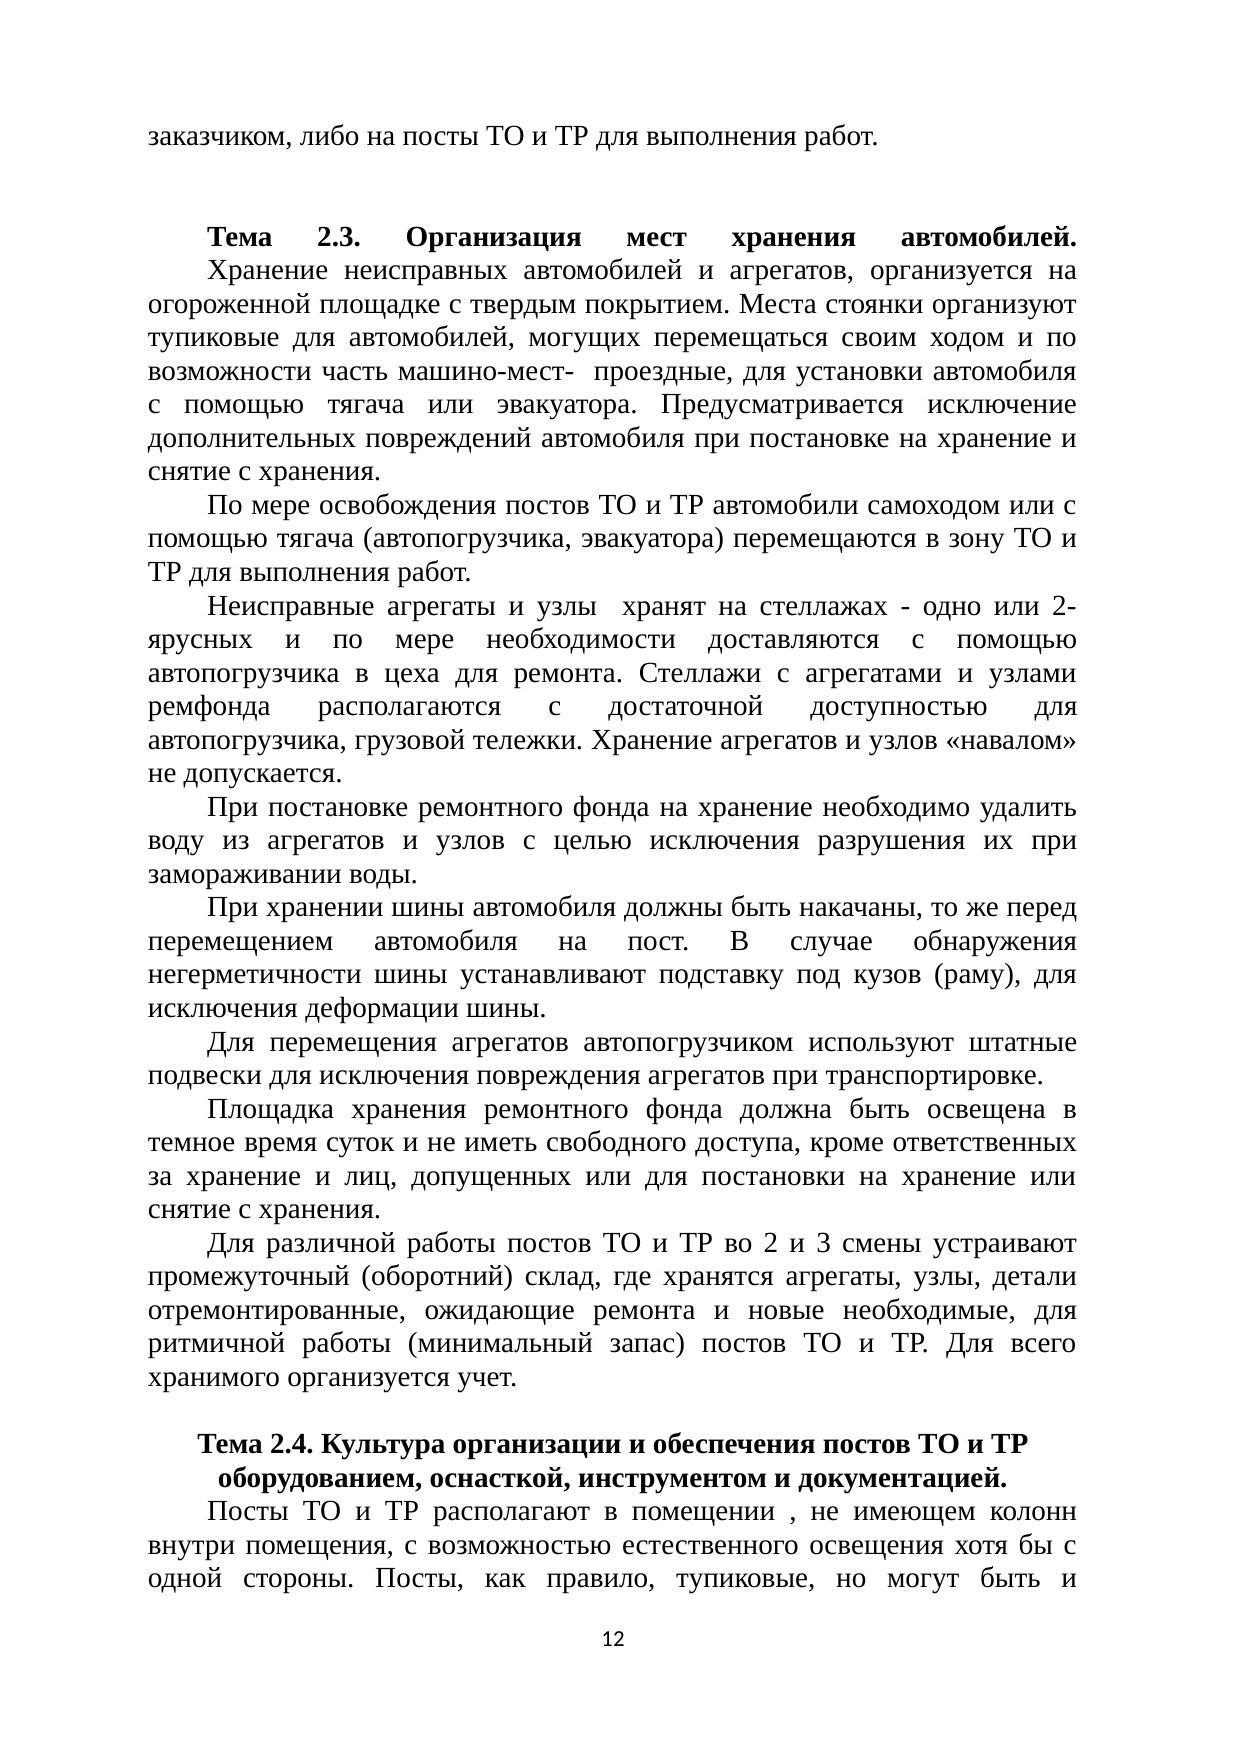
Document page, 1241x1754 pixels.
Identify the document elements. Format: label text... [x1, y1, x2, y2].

text заказчиком, либо на посты ТО и ТР для выполнения работ. [148, 118, 1078, 152]
text Посты ТО и ТР располагают в помещении , не имеющем колонн внутри помещения, с возможностью естественного освещения хотя бы с одной стороны. Посты, как правило, тупиковые, но могут быть и [148, 1493, 1078, 1594]
text Для перемещения агрегатов автопогрузчиком используют штатные подвески для исключения повреждения агрегатов при транспортировке. [148, 1024, 1078, 1091]
text При хранении шины автомобиля должны быть накачаны, то же перед перемещением автомобиля на пост. В случае обнаружения негерметичности шины устанавливают подставку под кузов (раму), для исключения деформации шины. [148, 889, 1078, 1024]
text Тема 2.4. Культура организации и обеспечения постов ТО и ТР оборудованием, оснасткой, инструментом и документацией. [148, 1426, 1078, 1493]
text При постановке ремонтного фонда на хранение необходимо удалить воду из агрегатов и узлов с целью исключения разрушения их при замораживании воды. [148, 789, 1078, 889]
text По мере освобождения постов ТО и ТР автомобили самоходом или с помощью тягача (автопогрузчика, эвакуатора) перемещаются в зону ТО и ТР для выполнения работ. [148, 487, 1078, 588]
text Тема 2.3. Организация мест хранения автомобилей. Хранение неисправных автомобилей и агрегатов, организуется на огороженной площадке с твердым покрытием. Места стоянки организуют тупиковые для автомобилей, могущих перемещаться своим ходом и по возможности часть машино-мест- проездные, для установки автомобиля с помощью тягача или эвакуатора. Предусматривается исключение дополнительных повреждений автомобиля при постановке на хранение и снятие с хранения. [148, 219, 1078, 487]
text Площадка хранения ремонтного фонда должна быть освещена в темное время суток и не иметь свободного доступа, кроме ответственных за хранение и лиц, допущенных или для постановки на хранение или снятие с хранения. [148, 1091, 1078, 1225]
text Неисправные агрегаты и узлы хранят на стеллажах - одно или 2- ярусных и по мере необходимости доставляются с помощью автопогрузчика в цеха для ремонта. Стеллажи с агрегатами и узлами ремфонда располагаются с достаточной доступностью для автопогрузчика, грузовой тележки. Хранение агрегатов и узлов «навалом» не допускается. [148, 588, 1078, 789]
text Для различной работы постов ТО и ТР во 2 и 3 смены устраивают промежуточный (оборотний) склад, где хранятся агрегаты, узлы, детали отремонтированные, ожидающие ремонта и новые необходимые, для ритмичной работы (минимальный запас) постов ТО и ТР. Для всего хранимого организуется учет. [148, 1225, 1078, 1393]
